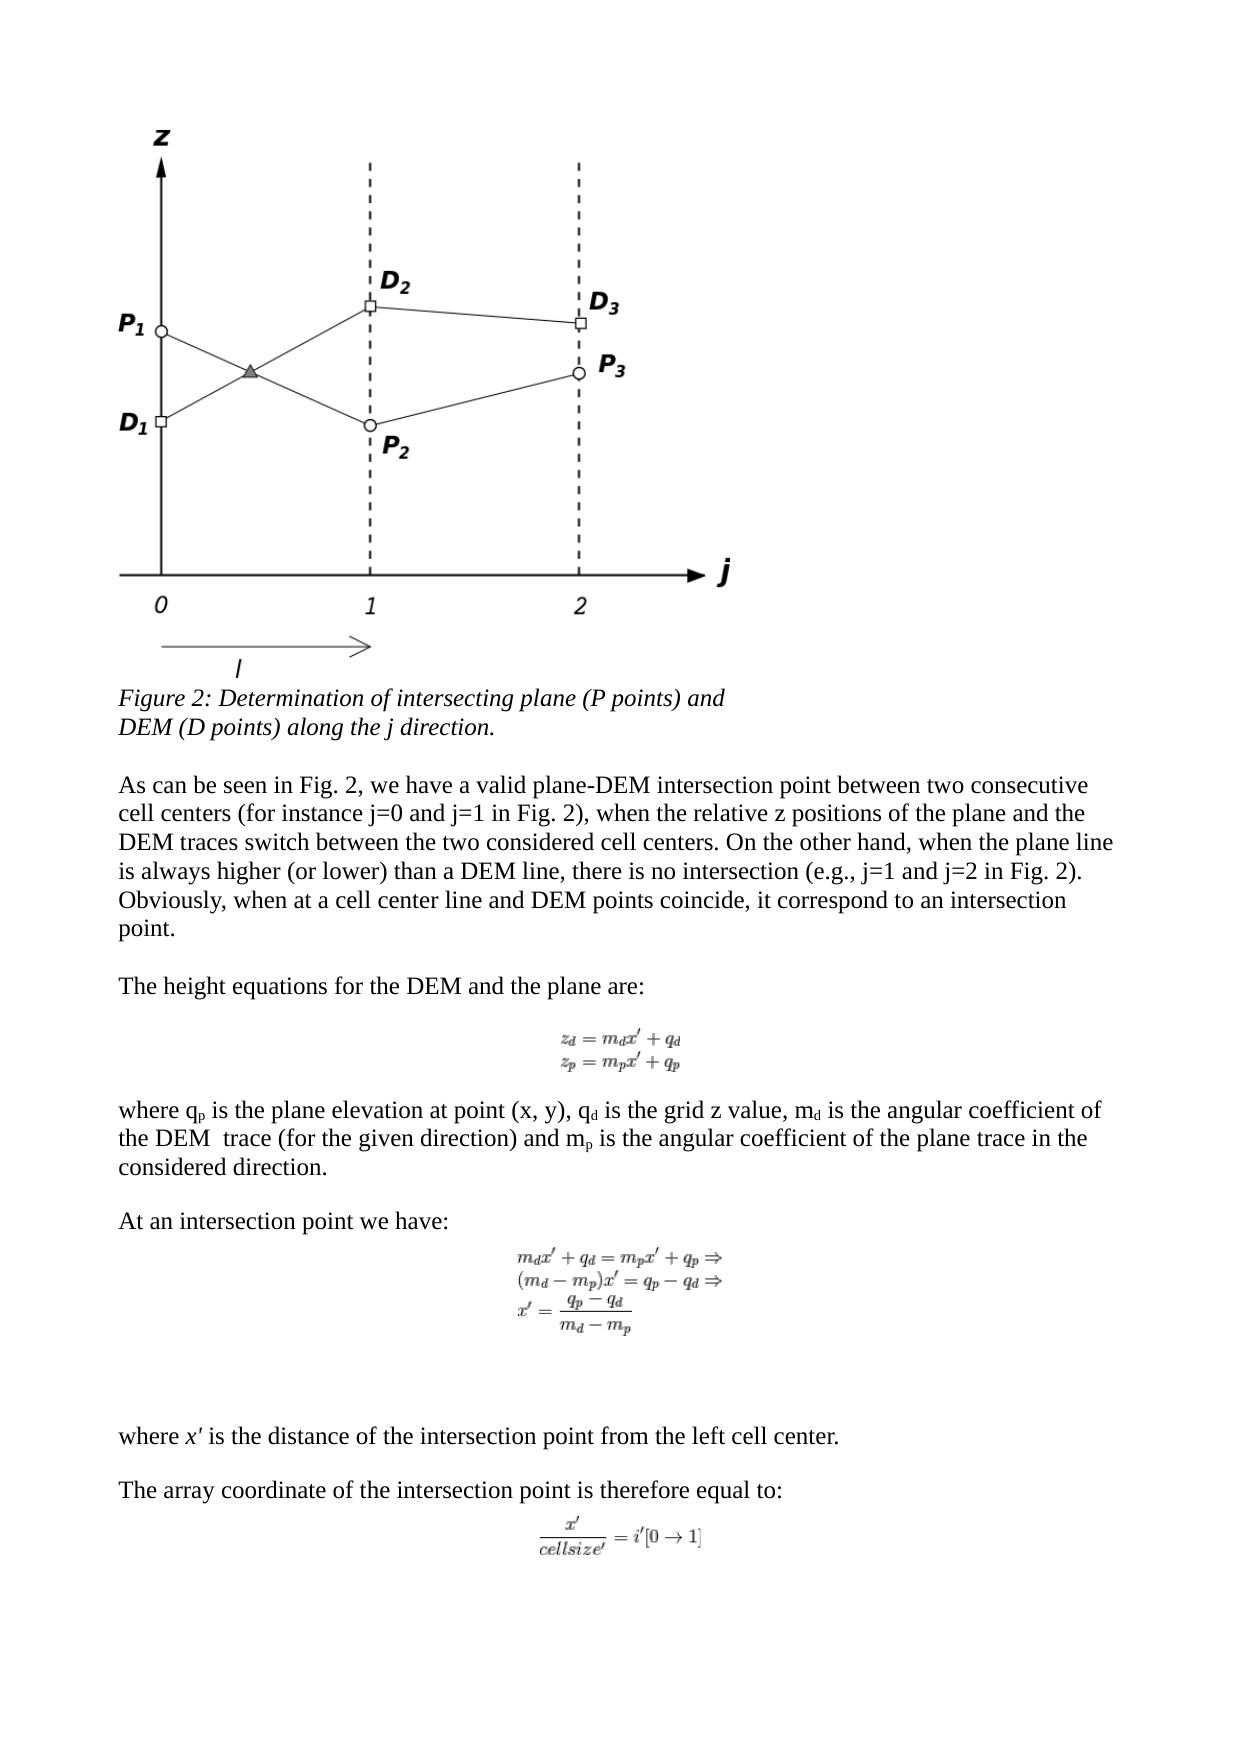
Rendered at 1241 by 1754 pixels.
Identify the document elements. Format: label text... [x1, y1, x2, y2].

text At an intersection point we have: [118, 1206, 1122, 1235]
picture [517, 1247, 723, 1336]
text The height equations for the DEM and the plane are: [118, 971, 1122, 1000]
text where qp is the plane elevation at point (x, y), qd is the grid z value, md is the angular coefficient of the DEM trace (for the given direction) and mp is the angular coefficient of the plane trace in the considered direction. [118, 1095, 1122, 1181]
text As can be seen in Fig. 2, we have a valid plane-DEM intersection point between two consecutive cell centers (for instance j=0 and j=1 in Fig. 2), when the relative z positions of the plane and the DEM traces switch between the two considered cell centers. On the other hand, when the plane line is always higher (or lower) than a DEM line, there is no intersection (e.g., j=1 and j=2 in Fig. 2). [118, 770, 1122, 885]
text Figure 2: Determination of intersecting plane (P points) and DEM (D points) along the j direction. [118, 679, 730, 741]
text Obviously, when at a cell center line and DEM points coincide, it correspond to an intersection point. [118, 885, 1122, 942]
picture [560, 1028, 680, 1072]
picture [118, 130, 730, 679]
text The array coordinate of the intersection point is therefore equal to: [118, 1475, 1122, 1503]
picture [539, 1516, 701, 1555]
text where x' is the distance of the intersection point from the left cell center. [118, 1421, 1122, 1450]
